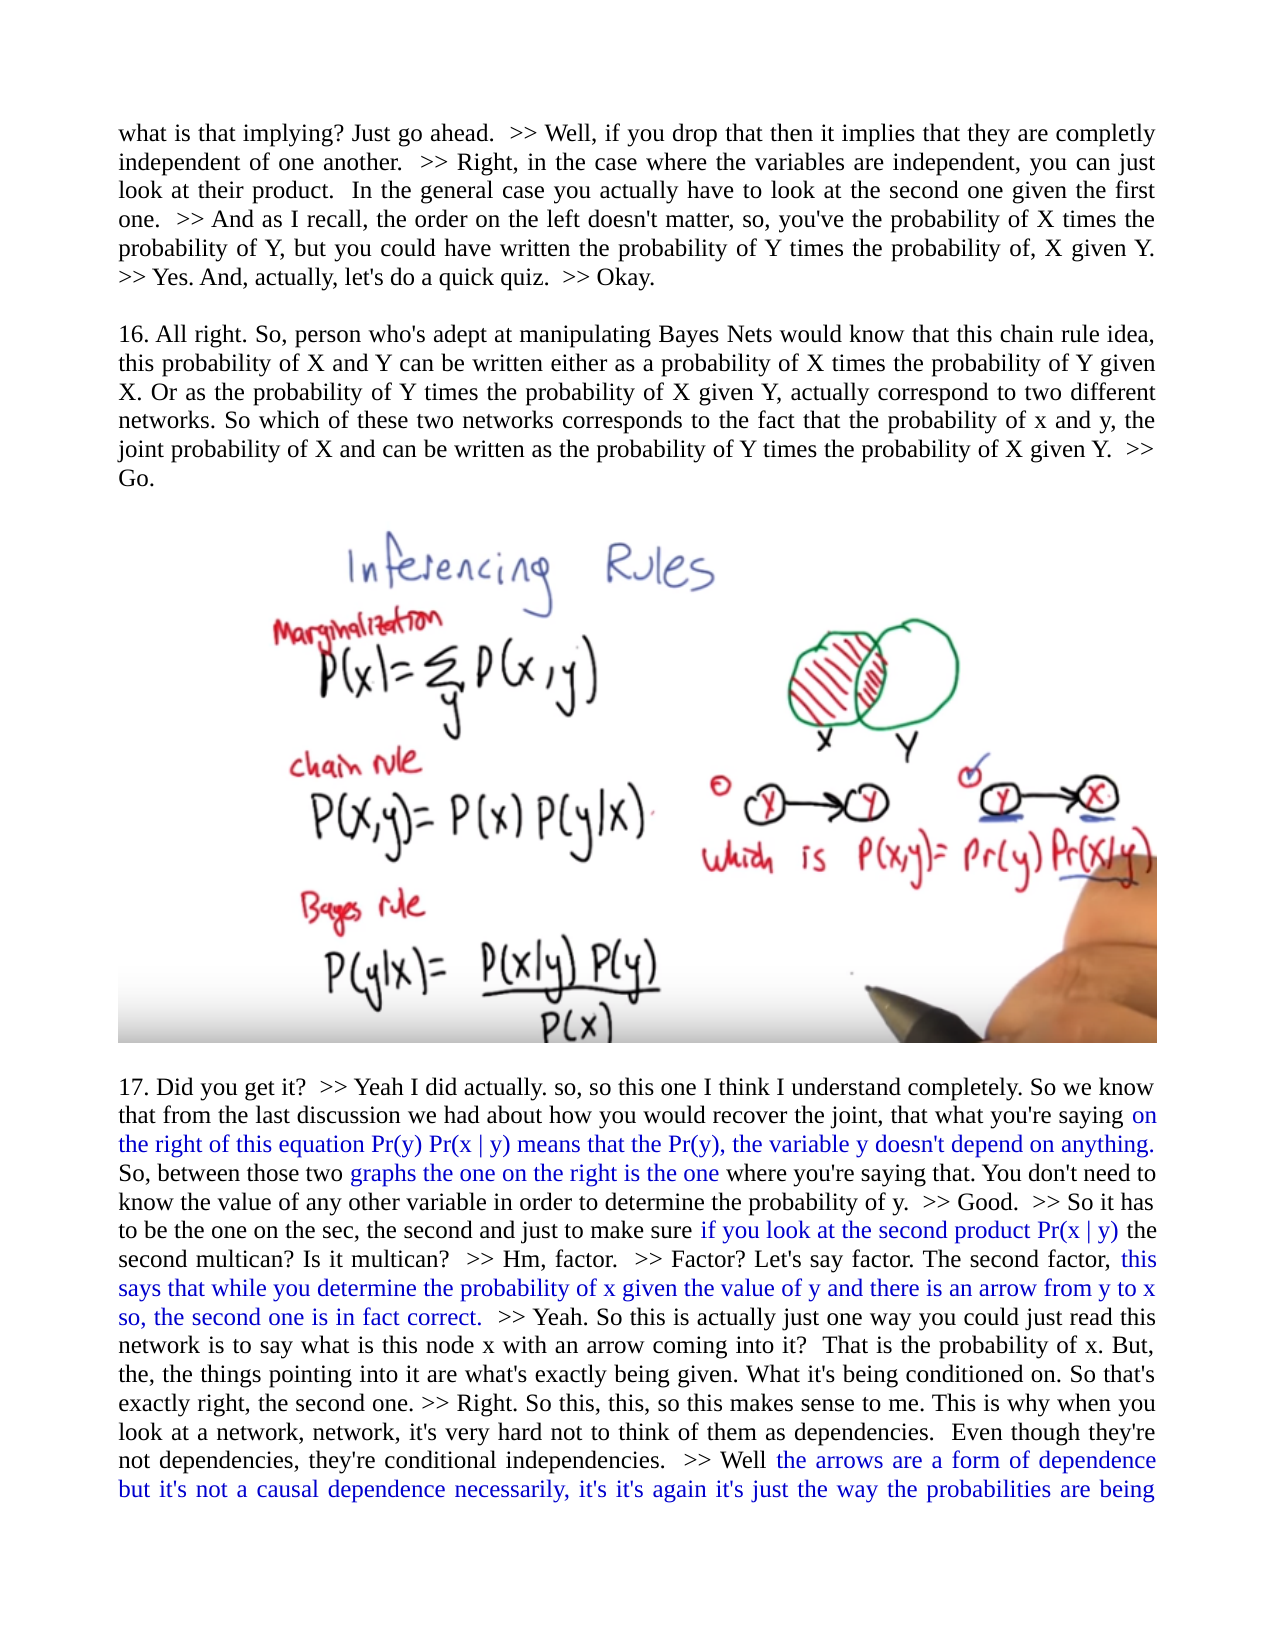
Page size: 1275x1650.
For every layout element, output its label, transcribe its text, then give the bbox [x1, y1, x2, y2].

picture [118, 520, 1157, 1043]
text 17. Did you get it? >> Yeah I did actually. so, so this one I think I understand completely. So we know that from the last discussion we had about how you would recover the joint, that what you're saying on the right of this equation Pr(y) Pr(x | y) means that the Pr(y), the variable y doesn't depend on anything. So, between those two graphs the one on the right is the one where you're saying that. You don't need to know the value of any other variable in order to determine the probability of y. >> Good. >> So it has to be the one on the sec, the second and just to make sure if you look at the second product Pr(x | y) the second multican? Is it multican? >> Hm, factor. >> Factor? Let's say factor. The second factor, this says that while you determine the probability of x given the value of y and there is an arrow from y to x so, the second one is in fact correct. >> Yeah. So this is actually just one way you could just read this network is to say what is this node x with an arrow coming into it? That is the probability of x. But, the, the things pointing into it are what's exactly being given. What it's being conditioned on. So that's exactly right, the second one. >> Right. So this, this, so this makes sense to me. This is why when you look at a network, network, it's very hard not to think of them as dependencies. Even though they're not dependencies, they're conditional independencies. >> Well the arrows are a form of dependence but it's not a causal dependence necessarily, it's it's again it's just the way the probabilities are being [118, 1072, 1157, 1503]
text 16. All right. So, person who's adept at manipulating Bayes Nets would know that this chain rule idea, this probability of X and Y can be written either as a probability of X times the probability of Y given X. Or as the probability of Y times the probability of X given Y, actually correspond to two different networks. So which of these two networks corresponds to the fact that the probability of x and y, the joint probability of X and can be written as the probability of Y times the probability of X given Y. >> Go. [118, 319, 1157, 492]
text what is that implying? Just go ahead. >> Well, if you drop that then it implies that they are completly independent of one another. >> Right, in the case where the variables are independent, you can just look at their product. In the general case you actually have to look at the second one given the first one. >> And as I recall, the order on the left doesn't matter, so, you've the probability of X times the probability of Y, but you could have written the probability of Y times the probability of, X given Y. >> Yes. And, actually, let's do a quick quiz. >> Okay. [118, 118, 1157, 291]
